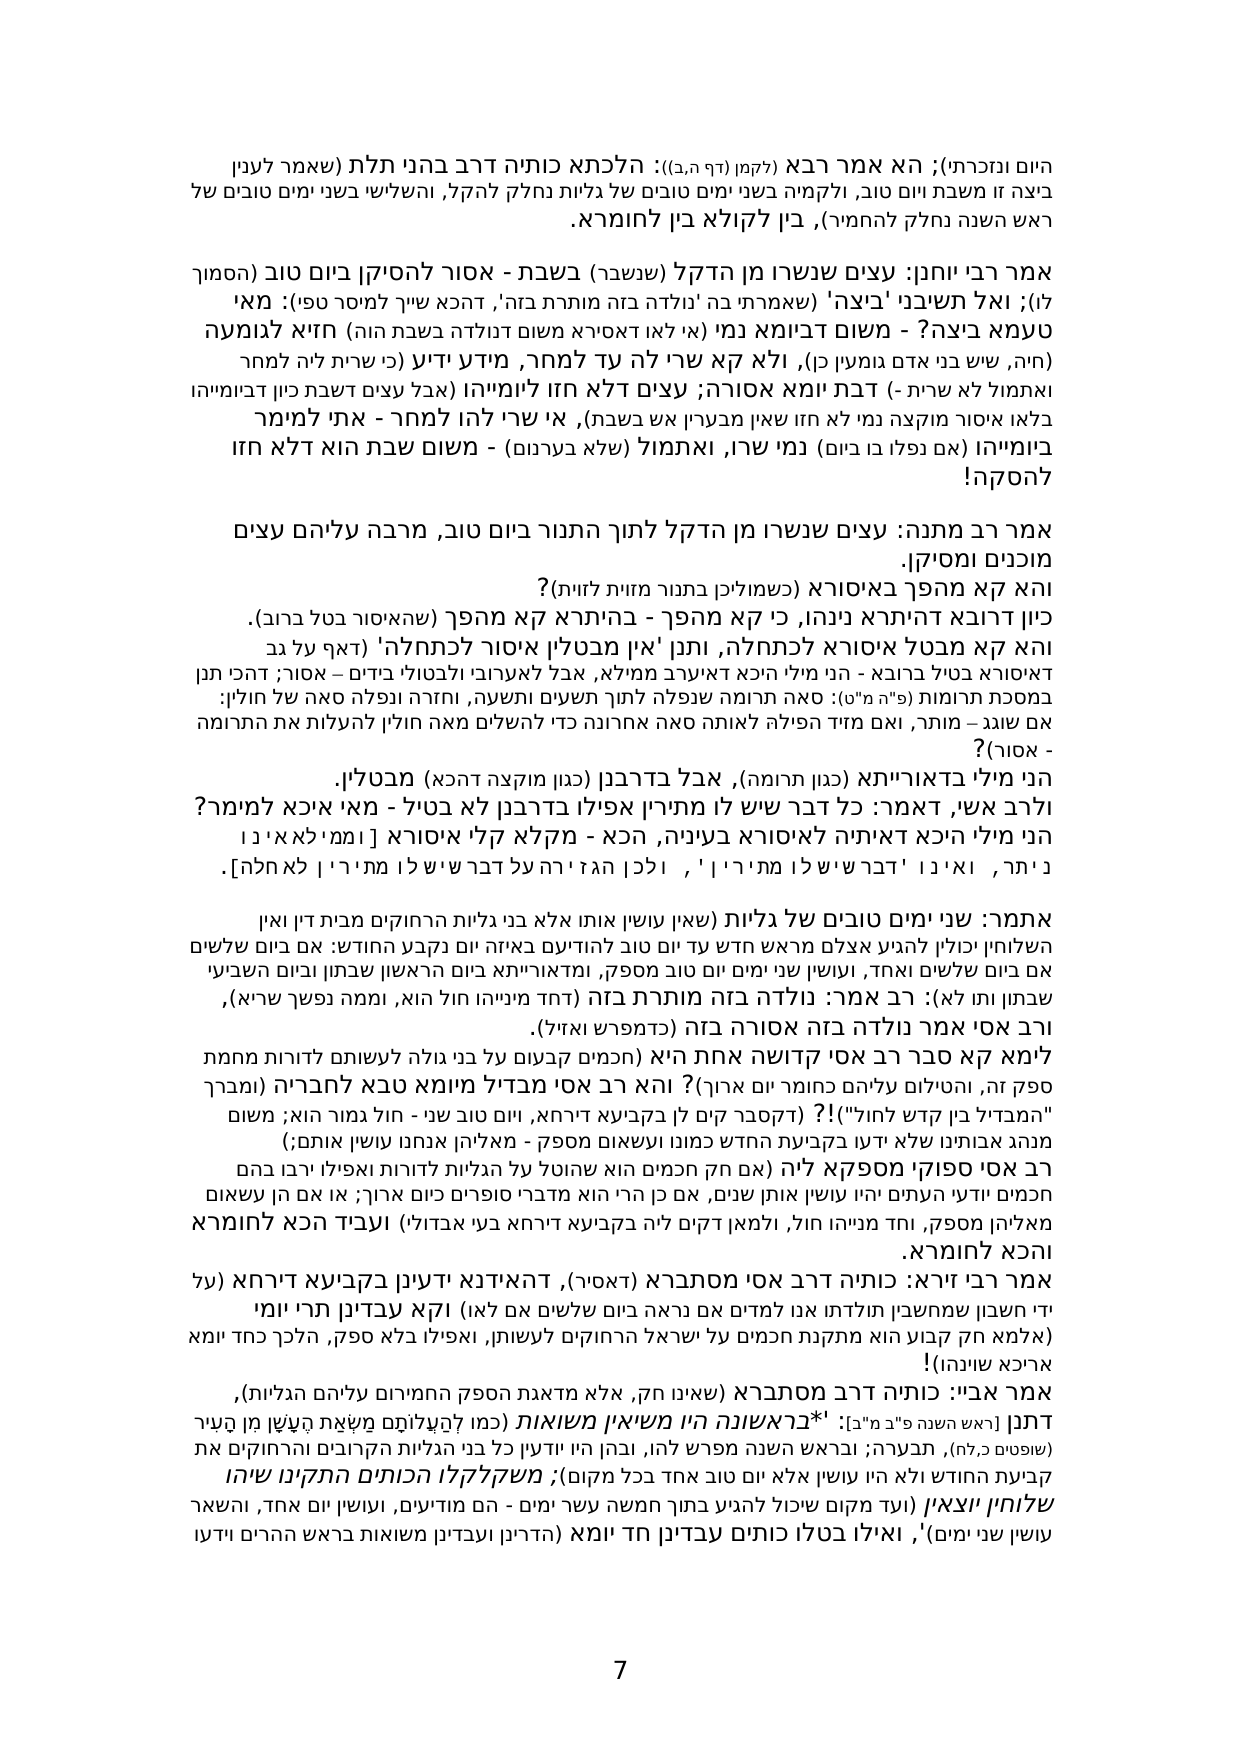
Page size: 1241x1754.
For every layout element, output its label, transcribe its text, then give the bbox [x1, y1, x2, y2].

text אתמר: שני ימים טובים של גליות (שאין עושין אותו אלא בני גליות הרחוקים מבית דין ואין השלוחין יכולין להגיע אצלם מראש חדש עד יום טוב להודיעם באיזה יום נקבע החודש: אם ביום שלשים אם ביום שלשים ואחד, ועושין שני ימים יום טוב מספק, ומדאורייתא ביום הראשון שבתון וביום השביעי שבתון ותו לא): רב אמר: נולדה בזה מותרת בזה (דחד מינייהו חול הוא, וממה נפשך שריא), ורב אסי אמר נולדה בזה אסורה בזה (כדמפרש ואזיל). [187, 904, 1053, 1041]
text רב אסי ספוקי מספקא ליה (אם חק חכמים הוא שהוטל על הגליות לדורות ואפילו ירבו בהם חכמים יודעי העתים יהיו עושין אותן שנים, אם כן הרי הוא מדברי סופרים כיום ארוך; או אם הן עשאום מאליהן מספק, וחד מנייהו חול, ולמאן דקים ליה בקביעא דירחא בעי אבדולי) ועביד הכא לחומרא והכא לחומרא. [187, 1153, 1053, 1265]
text והא קא מהפך באיסורא (כשמוליכן בתנור מזוית לזוית)? [187, 573, 1053, 603]
text אמר רבי יוחנן: עצים שנשרו מן הדקל (שנשבר) בשבת - אסור להסיקן ביום טוב (הסמוך לו); ואל תשיבני 'ביצה' (שאמרתי בה 'נולדה בזה מותרת בזה', דהכא שייך למיסר טפי): מאי טעמא ביצה? - משום דביומא נמי (אי לאו דאסירא משום דנולדה בשבת הוה) חזיא לגומעה (חיה, שיש בני אדם גומעין כן), ולא קא שרי לה עד למחר, מידע ידיע (כי שרית ליה למחר ואתמול לא שרית -) דבת יומא אסורה; עצים דלא חזו ליומייהו (אבל עצים דשבת כיון דביומייהו בלאו איסור מוקצה נמי לא חזו שאין מבערין אש בשבת), אי שרי להו למחר - אתי למימר ביומייהו (אם נפלו בו ביום) נמי שרו, ואתמול (שלא בערנום) - משום שבת הוא דלא חזו להסקה! [187, 257, 1053, 491]
text הני מילי בדאורייתא (כגון תרומה), אבל בדרבנן (כגון מוקצה דהכא) מבטלין. [187, 763, 1053, 792]
text לימא קא סבר רב אסי קדושה אחת היא (חכמים קבעום על בני גולה לעשותם לדורות מחמת ספק זה, והטילום עליהם כחומר יום ארוך)? והא רב אסי מבדיל מיומא טבא לחבריה (ומברך "המבדיל בין קדש לחול")!? (דקסבר קים לן בקביעא דירחא, ויום טוב שני - חול גמור הוא; משום מנהג אבותינו שלא ידעו בקביעת החדש כמונו ועשאום מספק - מאליהן אנחנו עושין אותם;) [187, 1041, 1053, 1153]
text ולרב אשי, דאמר: כל דבר שיש לו מתירין אפילו בדרבנן לא בטיל - מאי איכא למימר? [187, 792, 1053, 822]
text היום ונזכרתי); הא אמר רבא (לקמן (דף ה,ב)): הלכתא כותיה דרב בהני תלת (שאמר לענין ביצה זו משבת ויום טוב, ולקמיה בשני ימים טובים של גליות נחלק להקל, והשלישי בשני ימים טובים של ראש השנה נחלק להחמיר), בין לקולא בין לחומרא. [187, 150, 1053, 233]
text כיון דרובא דהיתרא נינהו, כי קא מהפך - בהיתרא קא מהפך (שהאיסור בטל ברוב). [187, 603, 1053, 632]
text והא קא מבטל איסורא לכתחלה, ותנן 'אין מבטלין איסור לכתחלה' (דאף על גב דאיסורא בטיל ברובא - הני מילי היכא דאיערב ממילא, אבל לאערובי ולבטולי בידים – אסור; דהכי תנן במסכת תרומות (פ"ה מ"ט): סאה תרומה שנפלה לתוך תשעים ותשעה, וחזרה ונפלה סאה של חולין: אם שוגג – מותר, ואם מזיד הפילהּ לאותה סאה אחרונה כדי להשלים מאה חולין להעלות את התרומה - אסור)? [187, 632, 1053, 763]
text אמר רבי זירא: כותיה דרב אסי מסתברא (דאסיר), דהאידנא ידעינן בקביעא דירחא (על ידי חשבון שמחשבין תולדתו אנו למדים אם נראה ביום שלשים אם לאו) וקא עבדינן תרי יומי (אלמא חק קבוע הוא מתקנת חכמים על ישראל הרחוקים לעשותן, ואפילו בלא ספק, הלכך כחד יומא אריכא שוינהו)! [187, 1265, 1053, 1377]
text אמר רב מתנה: עצים שנשרו מן הדקל לתוך התנור ביום טוב, מרבה עליהם עצים מוכנים ומסיקן. [187, 515, 1053, 573]
text אמר אביי: כותיה דרב מסתברא (שאינו חק, אלא מדאגת הספק החמירום עליהם הגליות), דתנן [ראש השנה פ"ב מ"ב]: '*בראשונה היו משיאין משואות (כמו לְהַעֲלוֹתָם מַשְׂאַת הֶעָשָׁן מִן הָעִיר (שופטים כ,לח), תבערה; ובראש השנה מפרש להו, ובהן היו יודעין כל בני הגליות הקרובים והרחוקים את קביעת החודש ולא היו עושין אלא יום טוב אחד בכל מקום); משקלקלו הכותים התקינו שיהו שלוחין יוצאין (ועד מקום שיכול להגיע בתוך חמשה עשר ימים - הם מודיעים, ועושין יום אחד, והשאר עושין שני ימים)', ואילו בטלו כותים עבדינן חד יומא (הדרינן ועבדינן משואות בראש ההרים וידעו [187, 1377, 1053, 1548]
text הני מילי היכא דאיתיה לאיסורא בעיניה, הכא - מקלא קלי איסורא [וממילא אינו ניתר, ואינו 'דבר שיש לו מתירין', ולכן הגזירה על דבר שיש לו מתירין לא חלה]. [187, 822, 1053, 881]
